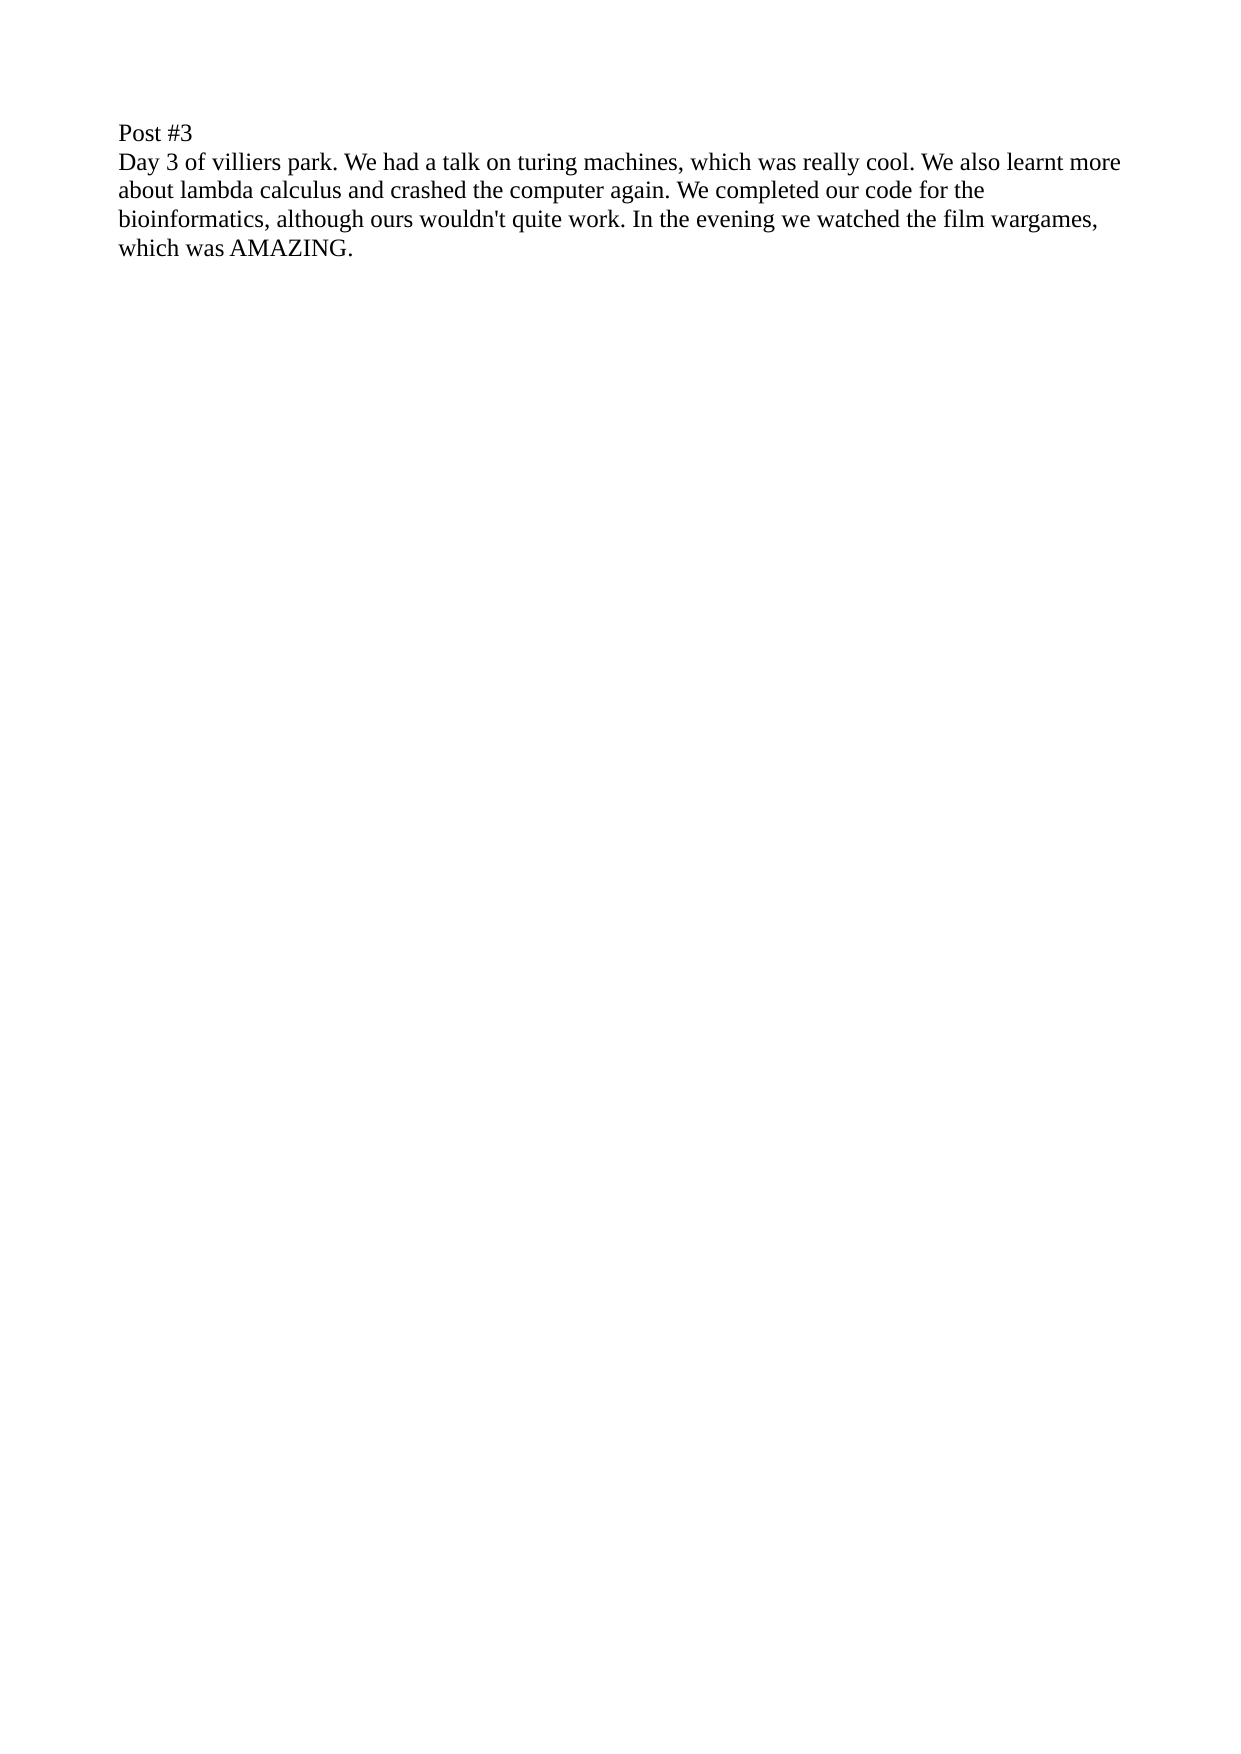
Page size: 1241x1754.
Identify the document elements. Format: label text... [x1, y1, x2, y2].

text Post #3 [118, 118, 1122, 147]
text Day 3 of villiers park. We had a talk on turing machines, which was really cool. We also learnt more about lambda calculus and crashed the computer again. We completed our code for the bioinformatics, although ours wouldn't quite work. In the evening we watched the film wargames, which was AMAZING. [118, 147, 1122, 262]
